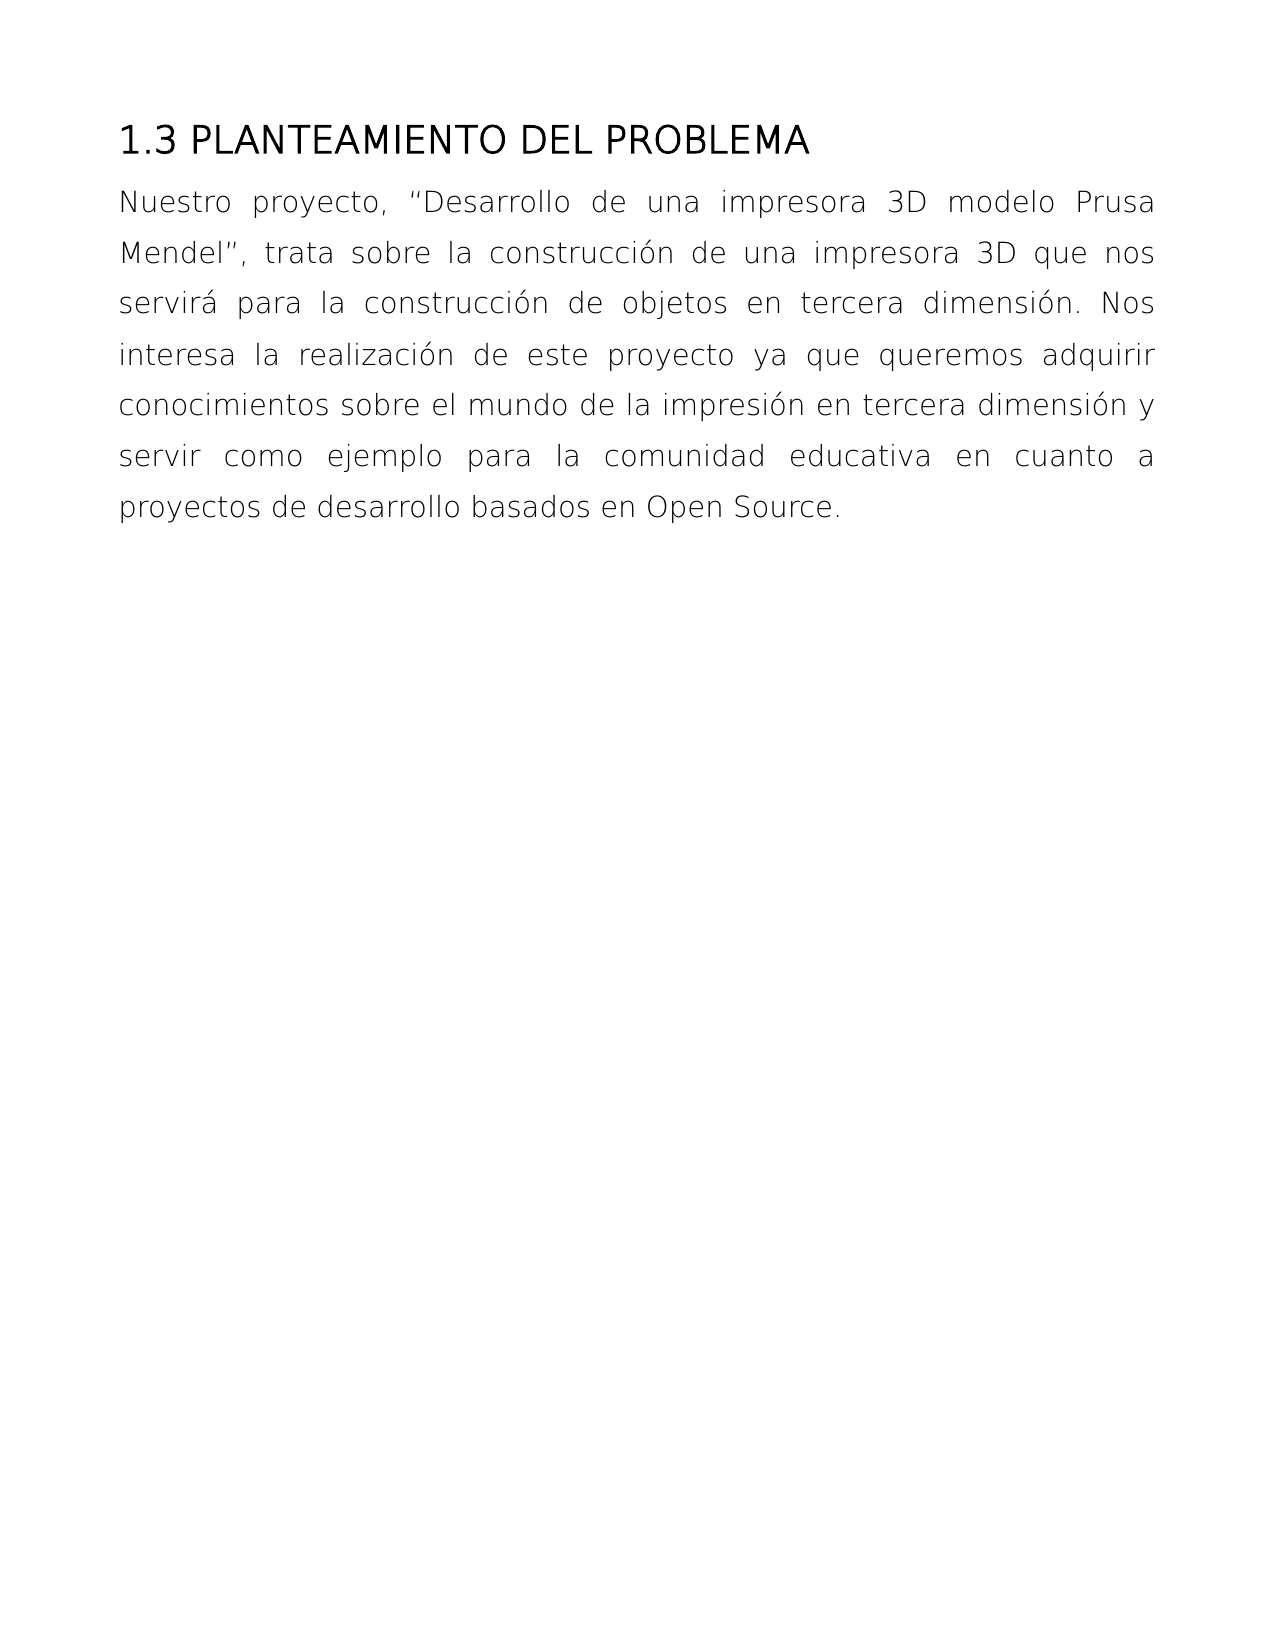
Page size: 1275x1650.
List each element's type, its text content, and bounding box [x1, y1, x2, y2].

text 1.3 PLANTEAMIENTO DEL PROBLEMA [118, 118, 1157, 162]
text Nuestro proyecto, “Desarrollo de una impresora 3D modelo Prusa Mendel”, trata sobre la construcción de una impresora 3D que nos servirá para la construcción de objetos en tercera dimensión. Nos interesa la realización de este proyecto ya que queremos adquirir conocimientos sobre el mundo de la impresión en tercera dimensión y servir como ejemplo para la comunidad educativa en cuanto a proyectos de desarrollo basados en Open Source. [118, 185, 1157, 524]
